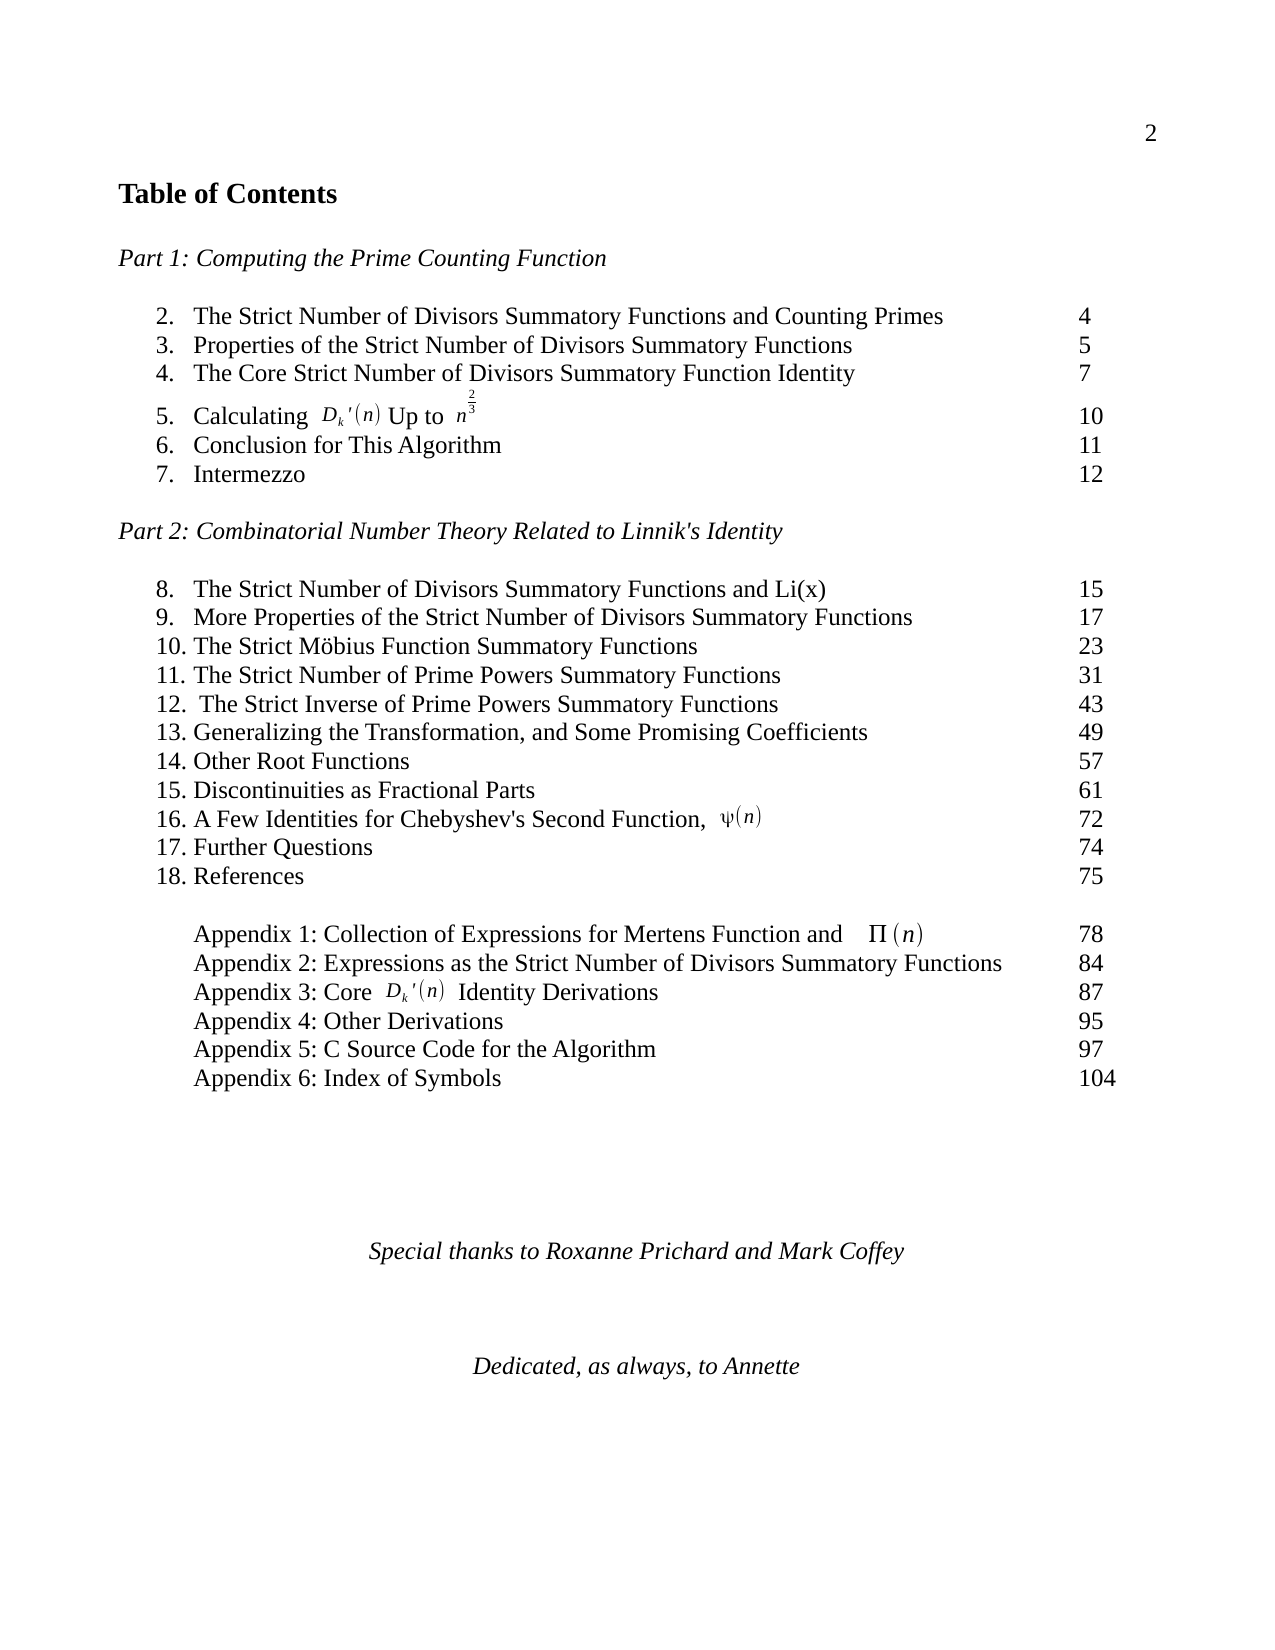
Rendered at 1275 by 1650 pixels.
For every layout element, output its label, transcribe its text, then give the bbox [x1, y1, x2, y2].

list The Core Strict Number of Divisors Summatory Function Identity 7 [156, 358, 1157, 387]
list References 75 [156, 861, 1157, 890]
list Discontinuities as Fractional Parts 61 [156, 775, 1157, 804]
list The Strict Inverse of Prime Powers Summatory Functions 43 [156, 689, 1157, 717]
list The Strict Number of Prime Powers Summatory Functions 31 [156, 660, 1157, 689]
text Special thanks to Roxanne Prichard and Mark Coffey [118, 1236, 1157, 1264]
list Calculating Up to 10 [156, 387, 1157, 430]
list A Few Identities for Chebyshev's Second Function, 72 [156, 804, 1157, 832]
list The Strict Number of Divisors Summatory Functions and Counting Primes 4 [156, 301, 1157, 330]
list Appendix 2: Expressions as the Strict Number of Divisors Summatory Functions 84 [156, 948, 1157, 977]
text Table of Contents [118, 176, 1157, 210]
text Dedicated, as always, to Annette [118, 1351, 1157, 1379]
list Intermezzo 12 [156, 459, 1157, 487]
list Properties of the Strict Number of Divisors Summatory Functions 5 [156, 330, 1157, 358]
list Generalizing the Transformation, and Some Promising Coefficients 49 [156, 717, 1157, 746]
list Appendix 4: Other Derivations 95 [156, 1006, 1157, 1034]
list Appendix 5: C Source Code for the Algorithm 97 [156, 1034, 1157, 1063]
text Part 1: Computing the Prime Counting Function [118, 243, 1157, 272]
list Other Root Functions 57 [156, 746, 1157, 775]
list Conclusion for This Algorithm 11 [156, 430, 1157, 459]
list Appendix 3: Core Identity Derivations 87 [156, 977, 1157, 1006]
list The Strict Möbius Function Summatory Functions 23 [156, 631, 1157, 660]
text Part 2: Combinatorial Number Theory Related to Linnik's Identity [118, 516, 1157, 545]
list More Properties of the Strict Number of Divisors Summatory Functions 17 [156, 602, 1157, 631]
list Appendix 1: Collection of Expressions for Mertens Function and 78 [156, 919, 1157, 948]
list Further Questions 74 [156, 832, 1157, 861]
list Appendix 6: Index of Symbols 104 [156, 1063, 1157, 1092]
list The Strict Number of Divisors Summatory Functions and Li(x) 15 [156, 574, 1157, 602]
